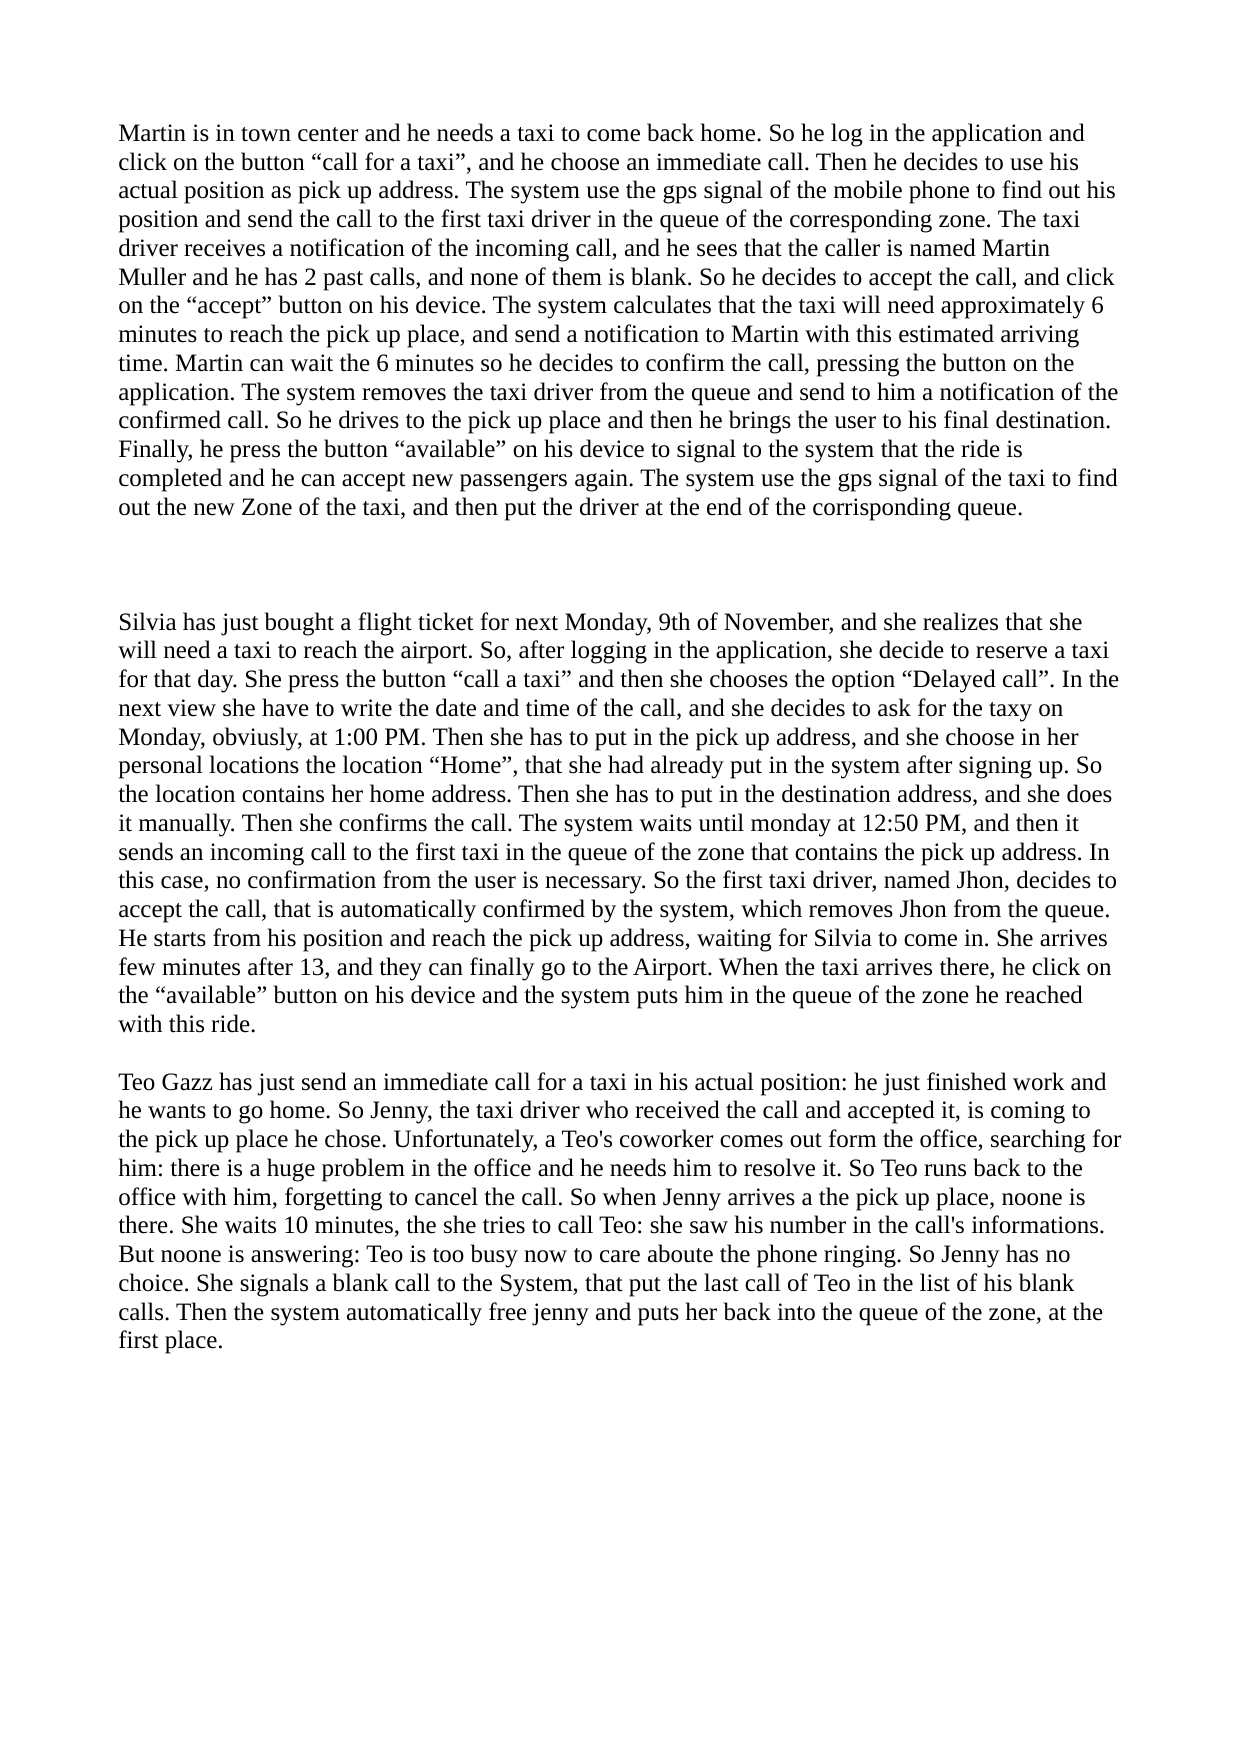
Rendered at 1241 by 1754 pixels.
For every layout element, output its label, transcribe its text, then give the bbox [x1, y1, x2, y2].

text Teo Gazz has just send an immediate call for a taxi in his actual position: he just finished work and he wants to go home. So Jenny, the taxi driver who received the call and accepted it, is coming to the pick up place he chose. Unfortunately, a Teo's coworker comes out form the office, searching for him: there is a huge problem in the office and he needs him to resolve it. So Teo runs back to the office with him, forgetting to cancel the call. So when Jenny arrives a the pick up place, noone is there. She waits 10 minutes, the she tries to call Teo: she saw his number in the call's informations. But noone is answering: Teo is too busy now to care aboute the phone ringing. So Jenny has no choice. She signals a blank call to the System, that put the last call of Teo in the list of his blank calls. Then the system automatically free jenny and puts her back into the queue of the zone, at the first place. [118, 1067, 1122, 1354]
text Martin is in town center and he needs a taxi to come back home. So he log in the application and click on the button “call for a taxi”, and he choose an immediate call. Then he decides to use his actual position as pick up address. The system use the gps signal of the mobile phone to find out his position and send the call to the first taxi driver in the queue of the corresponding zone. The taxi driver receives a notification of the incoming call, and he sees that the caller is named Martin Muller and he has 2 past calls, and none of them is blank. So he decides to accept the call, and click on the “accept” button on his device. The system calculates that the taxi will need approximately 6 minutes to reach the pick up place, and send a notification to Martin with this estimated arriving time. Martin can wait the 6 minutes so he decides to confirm the call, pressing the button on the application. The system removes the taxi driver from the queue and send to him a notification of the confirmed call. So he drives to the pick up place and then he brings the user to his final destination. Finally, he press the button “available” on his device to signal to the system that the ride is completed and he can accept new passengers again. The system use the gps signal of the taxi to find out the new Zone of the taxi, and then put the driver at the end of the corrisponding queue. [118, 118, 1122, 521]
text Silvia has just bought a flight ticket for next Monday, 9th of November, and she realizes that she will need a taxi to reach the airport. So, after logging in the application, she decide to reserve a taxi for that day. She press the button “call a taxi” and then she chooses the option “Delayed call”. In the next view she have to write the date and time of the call, and she decides to ask for the taxy on Monday, obviusly, at 1:00 PM. Then she has to put in the pick up address, and she choose in her personal locations the location “Home”, that she had already put in the system after signing up. So the location contains her home address. Then she has to put in the destination address, and she does it manually. Then she confirms the call. The system waits until monday at 12:50 PM, and then it sends an incoming call to the first taxi in the queue of the zone that contains the pick up address. In this case, no confirmation from the user is necessary. So the first taxi driver, named Jhon, decides to accept the call, that is automatically confirmed by the system, which removes Jhon from the queue. He starts from his position and reach the pick up address, waiting for Silvia to come in. She arrives few minutes after 13, and they can finally go to the Airport. When the taxi arrives there, he click on the “available” button on his device and the system puts him in the queue of the zone he reached with this ride. [118, 607, 1122, 1038]
